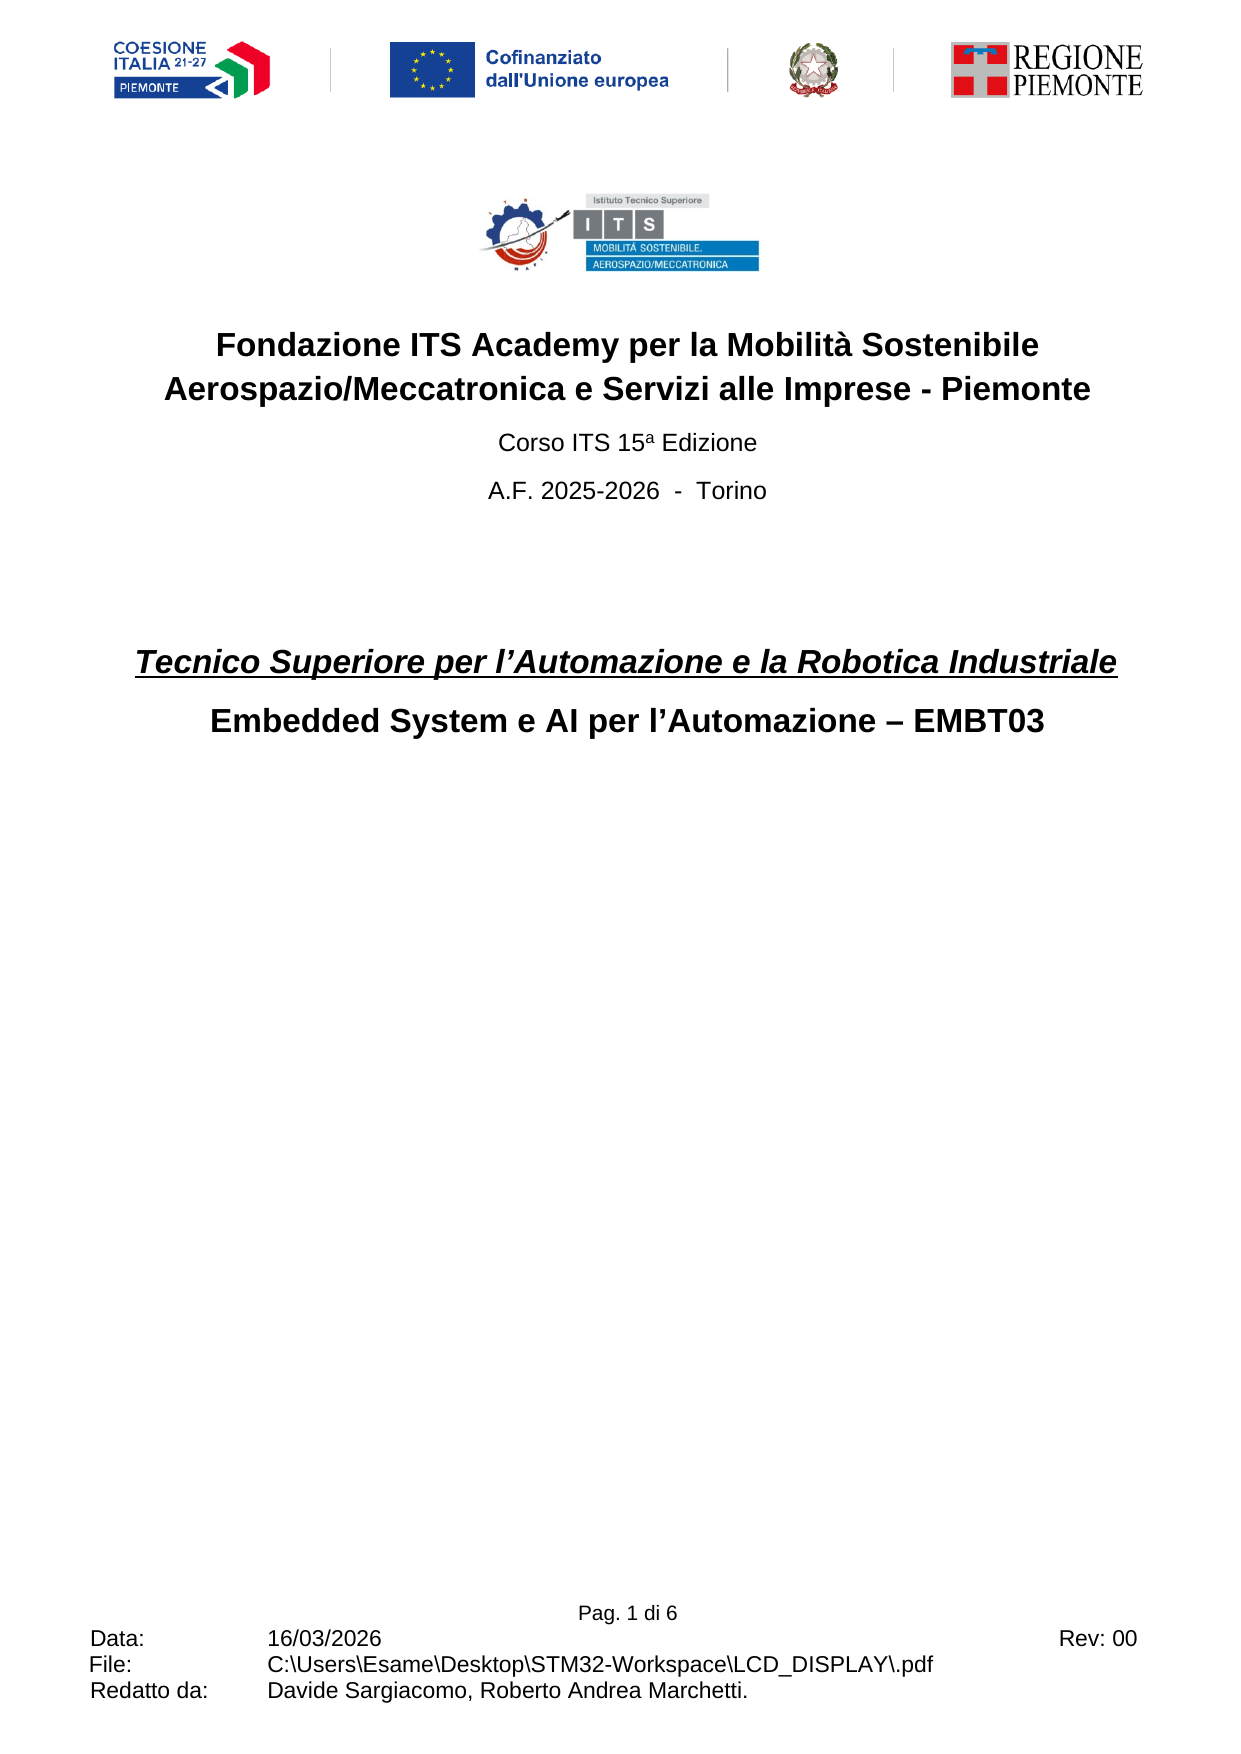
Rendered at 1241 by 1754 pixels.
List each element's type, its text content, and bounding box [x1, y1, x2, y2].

text Embedded System e AI per l’Automazione – EMBT03 [89, 701, 1167, 739]
text Tecnico Superiore per l’Automazione e la Robotica Industriale [89, 642, 1167, 681]
text Corso ITS 15a Edizione [89, 428, 1167, 457]
picture [471, 184, 769, 284]
text Fondazione ITS Academy per la Mobilità Sostenibile Aerospazio/Meccatronica e Servizi alle Imprese - Piemonte [89, 325, 1167, 408]
text A.F. 2025-2026 - Torino [89, 476, 1167, 504]
picture [108, 29, 1147, 119]
